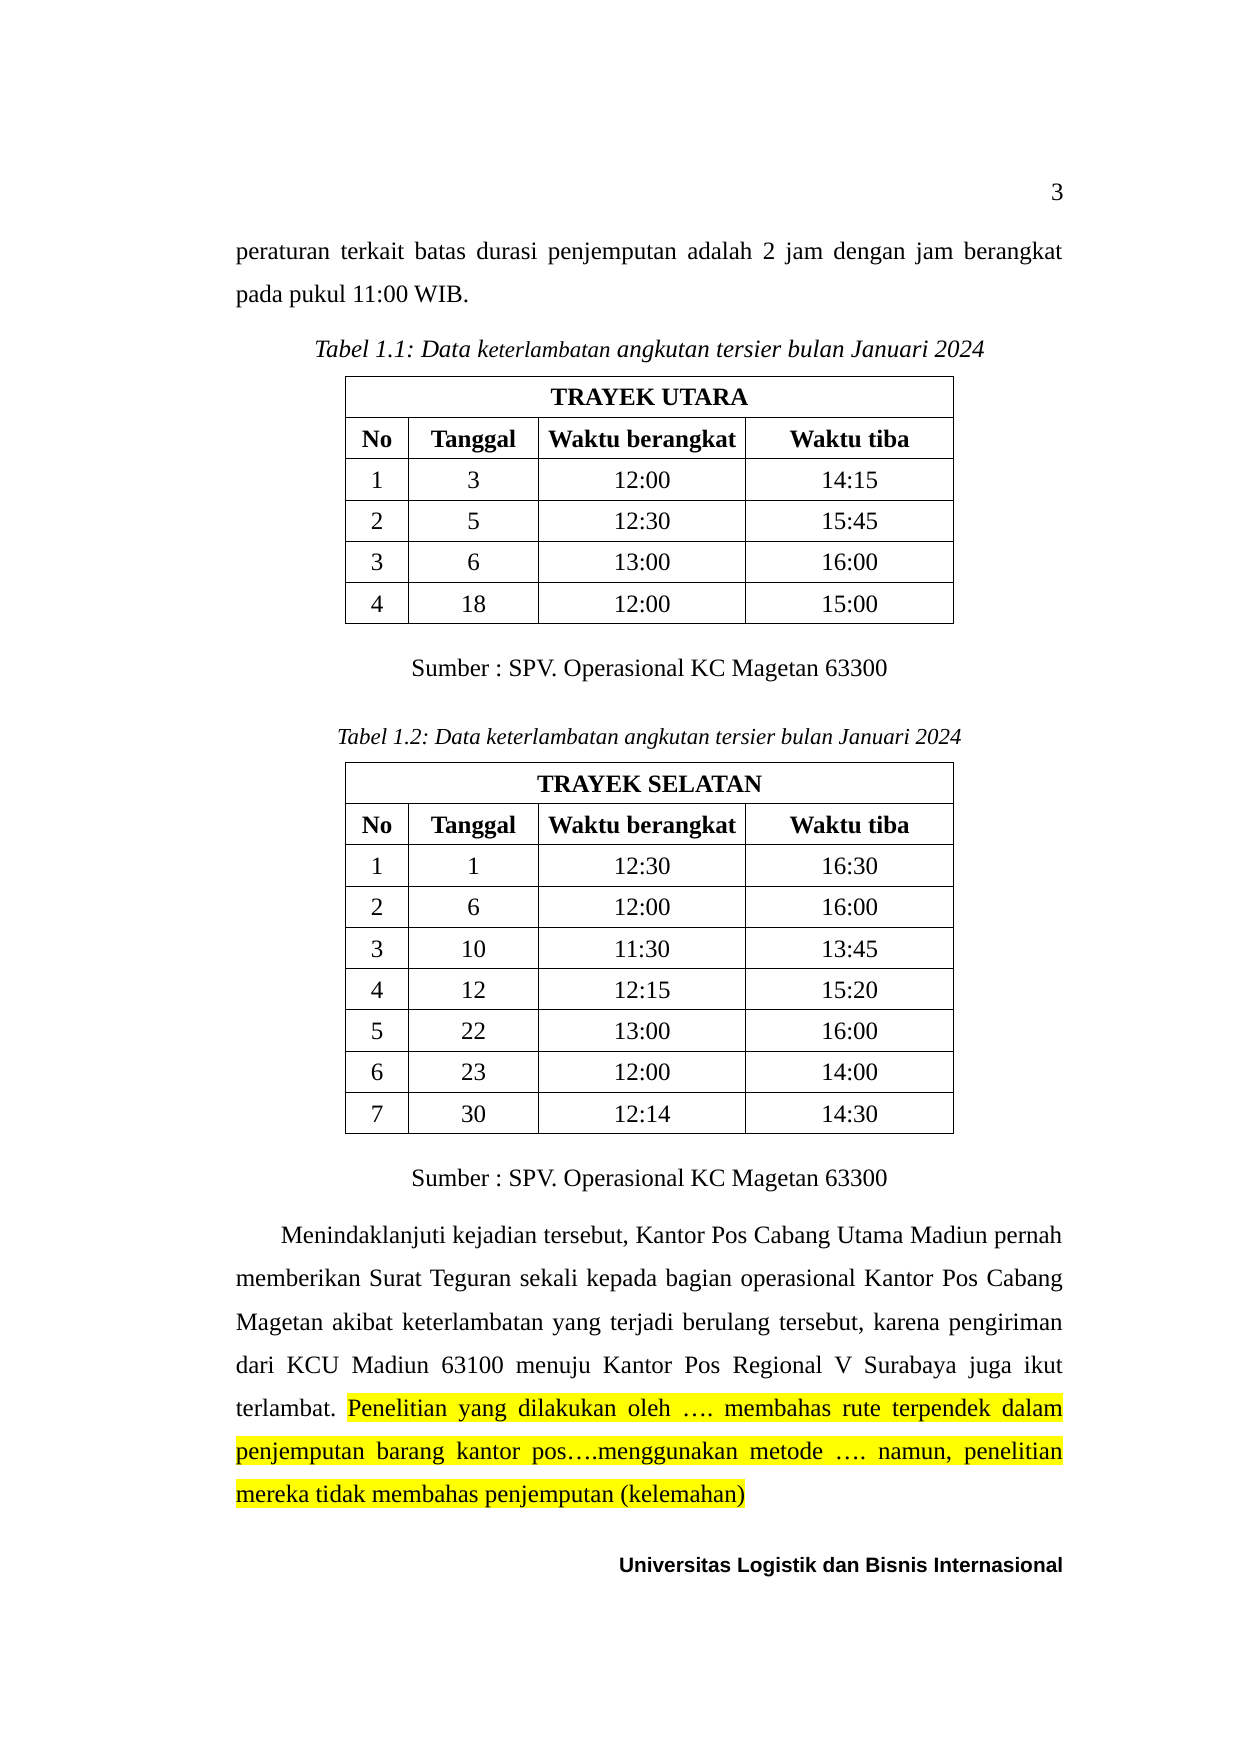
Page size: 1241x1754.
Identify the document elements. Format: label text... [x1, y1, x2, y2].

table_cell 23 [409, 1052, 538, 1092]
table_cell 2 [346, 887, 408, 927]
table_cell Waktu berangkat [539, 804, 745, 844]
table_cell 13:00 [539, 542, 745, 582]
table_cell 12:00 [539, 887, 745, 927]
table_header TRAYEK SELATAN [346, 763, 953, 803]
table_cell 12:30 [539, 501, 745, 541]
table_cell 15:45 [746, 501, 953, 541]
table_cell Waktu tiba [746, 418, 953, 458]
table_cell 18 [409, 583, 538, 623]
table_cell 13:00 [539, 1010, 745, 1051]
table_cell No [346, 418, 408, 458]
table_cell 12 [409, 969, 538, 1009]
table_cell 6 [409, 542, 538, 582]
table_cell 16:00 [746, 542, 953, 582]
table_cell 14:00 [746, 1052, 953, 1092]
table_cell 12:00 [539, 1052, 745, 1092]
table_cell No [346, 804, 408, 844]
table_cell 3 [346, 542, 408, 582]
table_cell 6 [346, 1052, 408, 1092]
table_cell 13:45 [746, 928, 953, 968]
table_cell 14:30 [746, 1093, 953, 1133]
table_cell Tanggal [409, 418, 538, 458]
table_cell 5 [409, 501, 538, 541]
table_cell 3 [409, 459, 538, 499]
table_cell 7 [346, 1093, 408, 1133]
table_cell 15:20 [746, 969, 953, 1009]
text Tabel 1.2: Data keterlambatan angkutan tersier bulan Januari 2024 [236, 723, 1063, 749]
table_cell Tanggal [409, 804, 538, 844]
text Tabel 1.1: Data keterlambatan angkutan tersier bulan Januari 2024 [236, 334, 1063, 363]
table_cell 16:30 [746, 845, 953, 886]
text Sumber : SPV. Operasional KC Magetan 63300 [236, 653, 1063, 682]
table_cell 1 [346, 459, 408, 499]
table_cell 3 [346, 928, 408, 968]
table_cell Waktu berangkat [539, 418, 745, 458]
table_cell Waktu tiba [746, 804, 953, 844]
table_header TRAYEK UTARA [346, 377, 953, 417]
table_cell 2 [346, 501, 408, 541]
table_cell 30 [409, 1093, 538, 1133]
table_cell 5 [346, 1010, 408, 1051]
text peraturan terkait batas durasi penjemputan adalah 2 jam dengan jam berangkat pada pukul 11:00 WIB. [236, 236, 1063, 308]
table_cell 4 [346, 583, 408, 623]
table_cell 6 [409, 887, 538, 927]
table_cell 11:30 [539, 928, 745, 968]
table_cell 16:00 [746, 887, 953, 927]
table_cell 1 [409, 845, 538, 886]
text Sumber : SPV. Operasional KC Magetan 63300 [236, 1163, 1063, 1192]
text Menindaklanjuti kejadian tersebut, Kantor Pos Cabang Utama Madiun pernah memberikan Surat Teguran sekali kepada bagian operasional Kantor Pos Cabang Magetan akibat keterlambatan yang terjadi berulang tersebut, karena pengiriman dari KCU Madiun 63100 menuju Kantor Pos Regional V Surabaya juga ikut terlambat. Penelitian yang dilakukan oleh …. membahas rute terpendek dalam penjemputan barang kantor pos….menggunakan metode …. namun, penelitian mereka tidak membahas penjemputan (kelemahan) [236, 1220, 1063, 1508]
table_cell 14:15 [746, 459, 953, 499]
table_cell 12:30 [539, 845, 745, 886]
table_cell 22 [409, 1010, 538, 1051]
table_cell 16:00 [746, 1010, 953, 1051]
table_cell 4 [346, 969, 408, 1009]
table_cell 12:00 [539, 583, 745, 623]
table_cell 12:00 [539, 459, 745, 499]
table_cell 10 [409, 928, 538, 968]
table_cell 1 [346, 845, 408, 886]
table_cell 12:14 [539, 1093, 745, 1133]
table_cell 12:15 [539, 969, 745, 1009]
table_cell 15:00 [746, 583, 953, 623]
